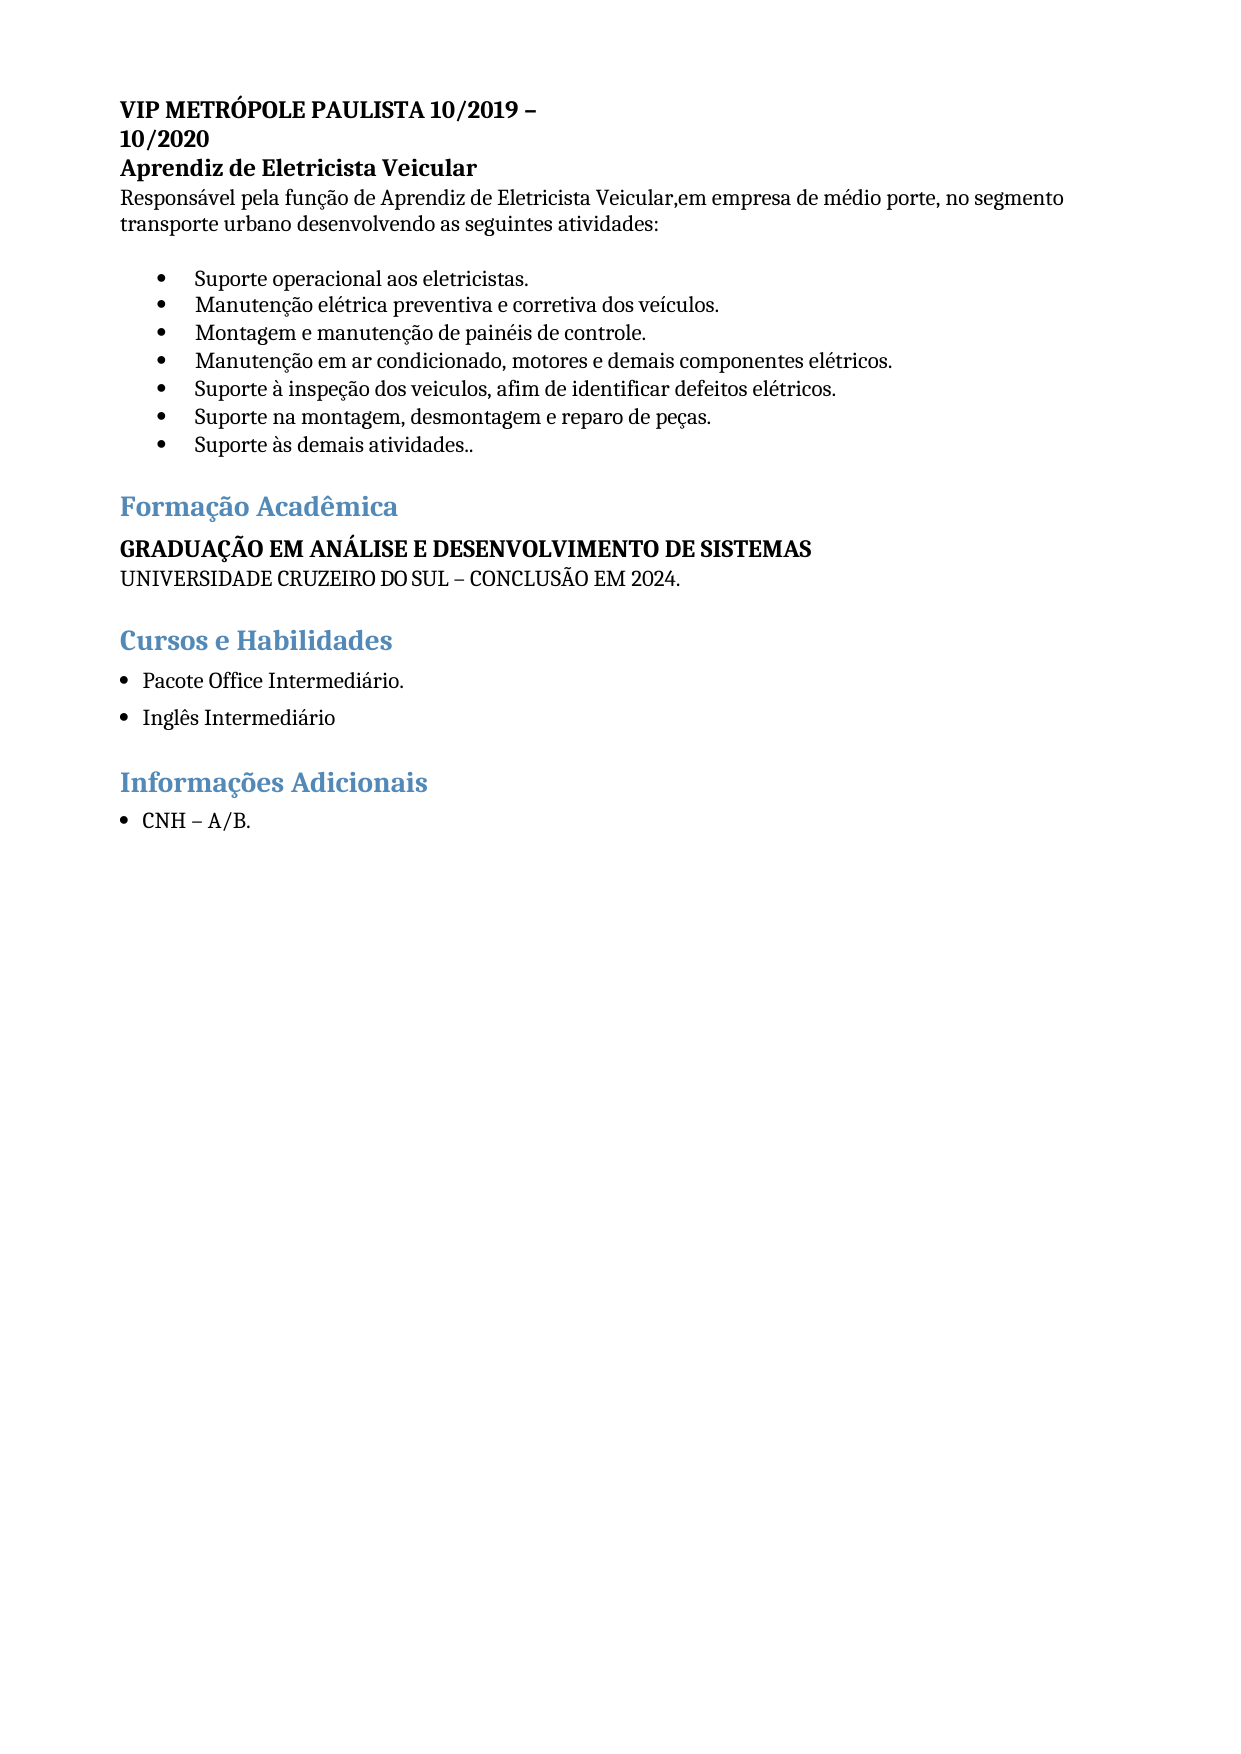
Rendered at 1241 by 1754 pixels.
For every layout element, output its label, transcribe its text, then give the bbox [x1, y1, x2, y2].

text UNIVERSIDADE CRUZEIRO DO SUL – CONCLUSÃO EM 2024. [120, 565, 1134, 592]
subtitle GRADUAÇÃO EM ANÁLISE E DESENVOLVIMENTO DE SISTEMAS [120, 534, 1134, 563]
list Manutenção elétrica preventiva e corretiva dos veículos. [157, 292, 1054, 318]
subtitle Informações Adicionais [120, 766, 1134, 799]
list Inglês Intermediário [120, 705, 1134, 731]
subtitle Cursos e Habilidades [120, 624, 1134, 657]
list Suporte à inspeção dos veiculos, afim de identificar defeitos elétricos. [157, 374, 1134, 402]
list CNH – A/B. [120, 808, 1134, 834]
list Pacote Office Intermediário. [120, 668, 1134, 694]
list Suporte na montagem, desmontagem e reparo de peças. [157, 402, 1134, 430]
text Aprendiz de Eletricista Veicular [120, 153, 1134, 182]
list Montagem e manutenção de painéis de controle. [157, 318, 1134, 346]
list Suporte às demais atividades.. [157, 430, 1134, 458]
subtitle VIP METRÓPOLE PAULISTA 10/2019 – 10/2020 [120, 96, 628, 153]
subtitle Formação Acadêmica [120, 490, 1134, 524]
list Suporte operacional aos eletricistas. [157, 266, 1134, 292]
text Responsável pela função de Aprendiz de Eletricista Veicular,em empresa de médio porte, no segmento transporte urbano desenvolvendo as seguintes atividades: [120, 185, 1134, 237]
list Manutenção em ar condicionado, motores e demais componentes elétricos. [157, 346, 1134, 374]
